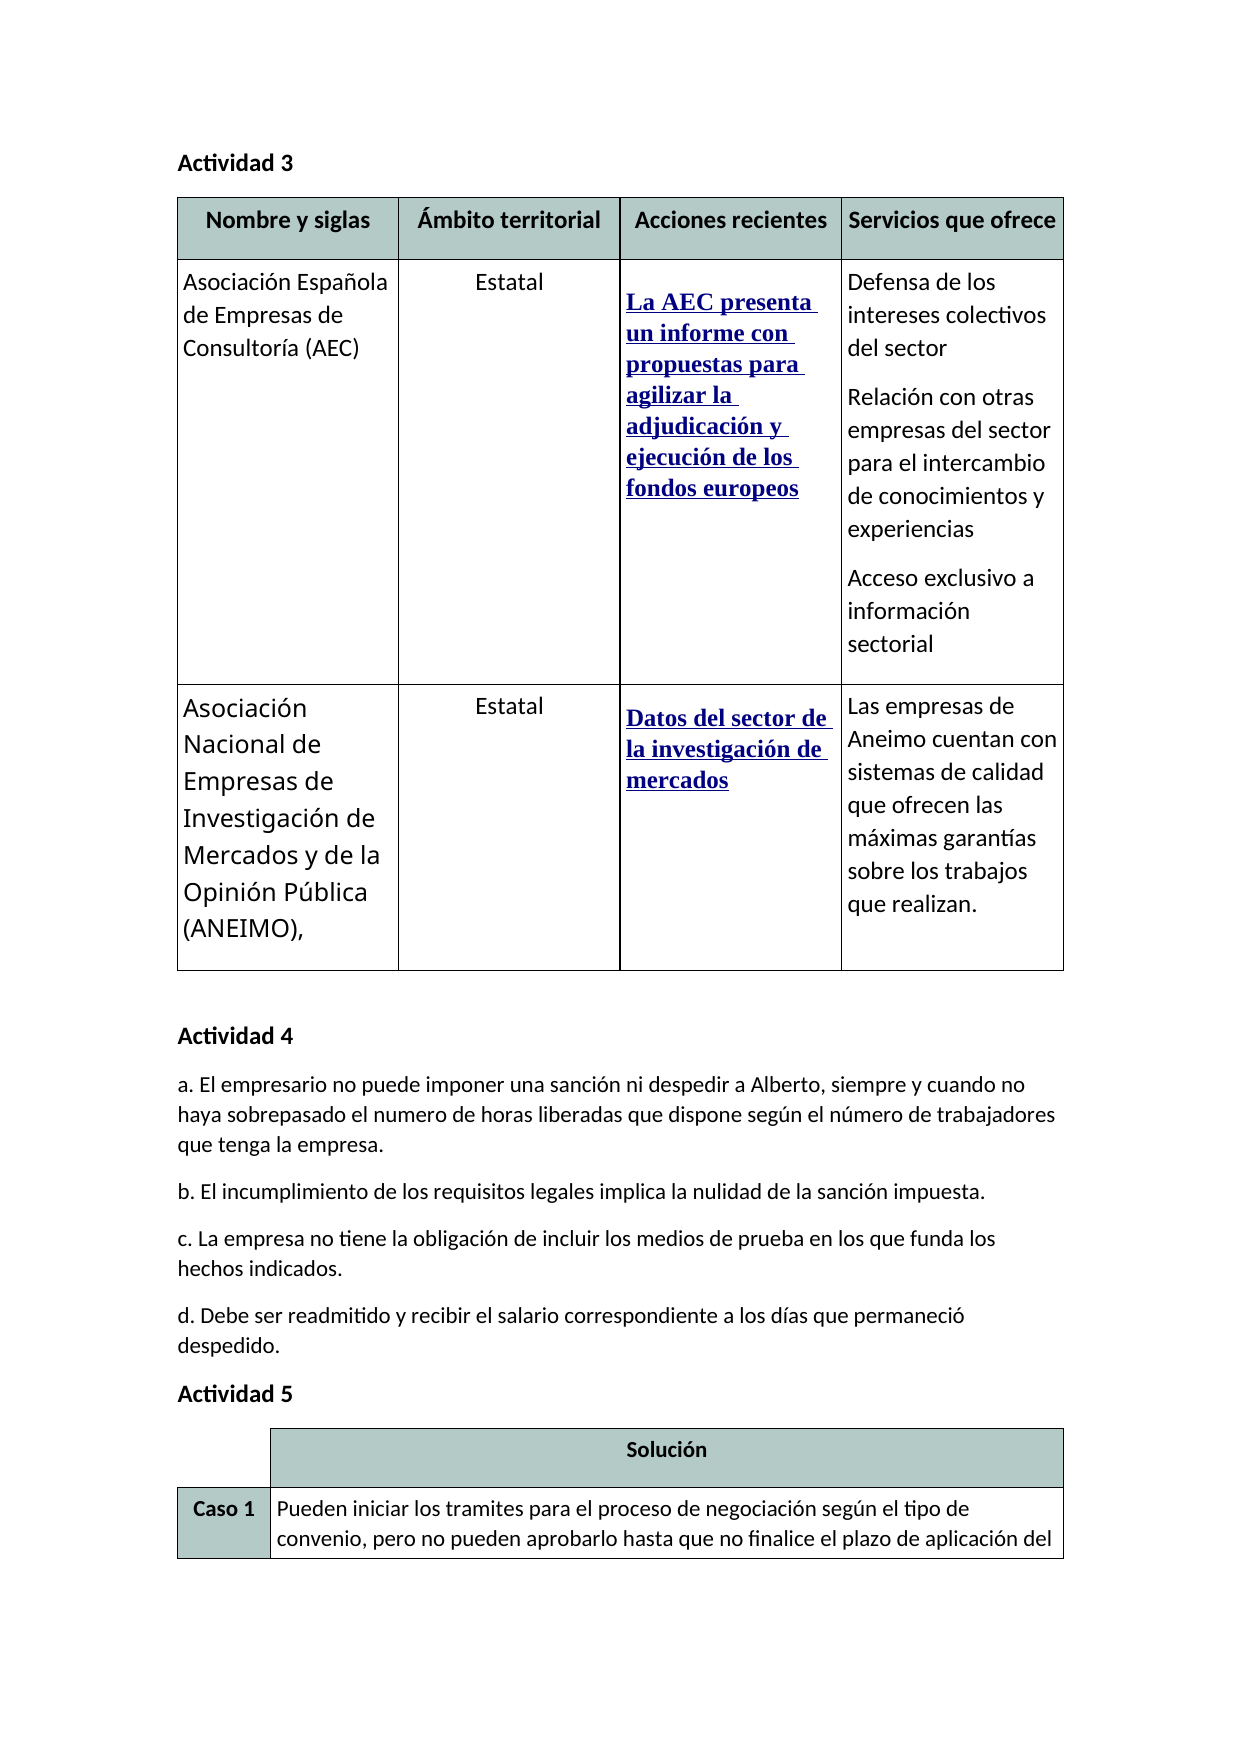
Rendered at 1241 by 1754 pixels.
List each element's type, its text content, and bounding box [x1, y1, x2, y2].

text b. El incumplimiento de los requisitos legales implica la nulidad de la sanción impuesta. [177, 1177, 1063, 1205]
table_cell Las empresas de Aneimo cuentan con sistemas de calidad que ofrecen las máximas garantías sobre los trabajos que realizan. [842, 685, 1063, 970]
text c. La empresa no tiene la obligación de incluir los medios de prueba en los que funda los hechos indicados. [177, 1224, 1063, 1282]
table_header [177, 1428, 270, 1487]
text Actividad 3 [177, 148, 1063, 178]
table_header Solución [271, 1429, 1063, 1487]
text Actividad 4 [177, 1020, 1063, 1051]
table_cell Defensa de los intereses colectivos del sector Relación con otras empresas del sector para el intercambio de conocimientos y experiencias Acceso exclusivo a información sectorial [842, 260, 1063, 684]
table_cell Pueden iniciar los tramites para el proceso de negociación según el tipo de convenio, pero no pueden aprobarlo hasta que no finalice el plazo de aplicación del [271, 1488, 1063, 1558]
table_cell Datos del sector de la investigación de mercados [621, 685, 841, 970]
table_cell Estatal [399, 685, 619, 970]
table_cell La AEC presenta un informe con propuestas para agilizar la adjudicación y ejecución de los fondos europeos [621, 260, 841, 684]
table_cell Asociación Nacional de Empresas de Investigación de Mercados y de la Opinión Pública (ANEIMO), [178, 685, 398, 970]
text a. El empresario no puede imponer una sanción ni despedir a Alberto, siempre y cuando no haya sobrepasado el numero de horas liberadas que dispone según el número de trabajadores que tenga la empresa. [177, 1070, 1063, 1158]
text Actividad 5 [177, 1378, 1063, 1409]
table_header Acciones recientes [621, 198, 841, 259]
table_header Ámbito territorial [399, 198, 619, 259]
table_cell Caso 1 [178, 1488, 270, 1558]
table_cell Asociación Española de Empresas de Consultoría (AEC) [178, 260, 398, 684]
table_header Nombre y siglas [178, 198, 398, 259]
table_cell Estatal [399, 260, 619, 684]
text d. Debe ser readmitido y recibir el salario correspondiente a los días que permaneció despedido. [177, 1301, 1063, 1359]
table_header Servicios que ofrece [842, 198, 1063, 259]
